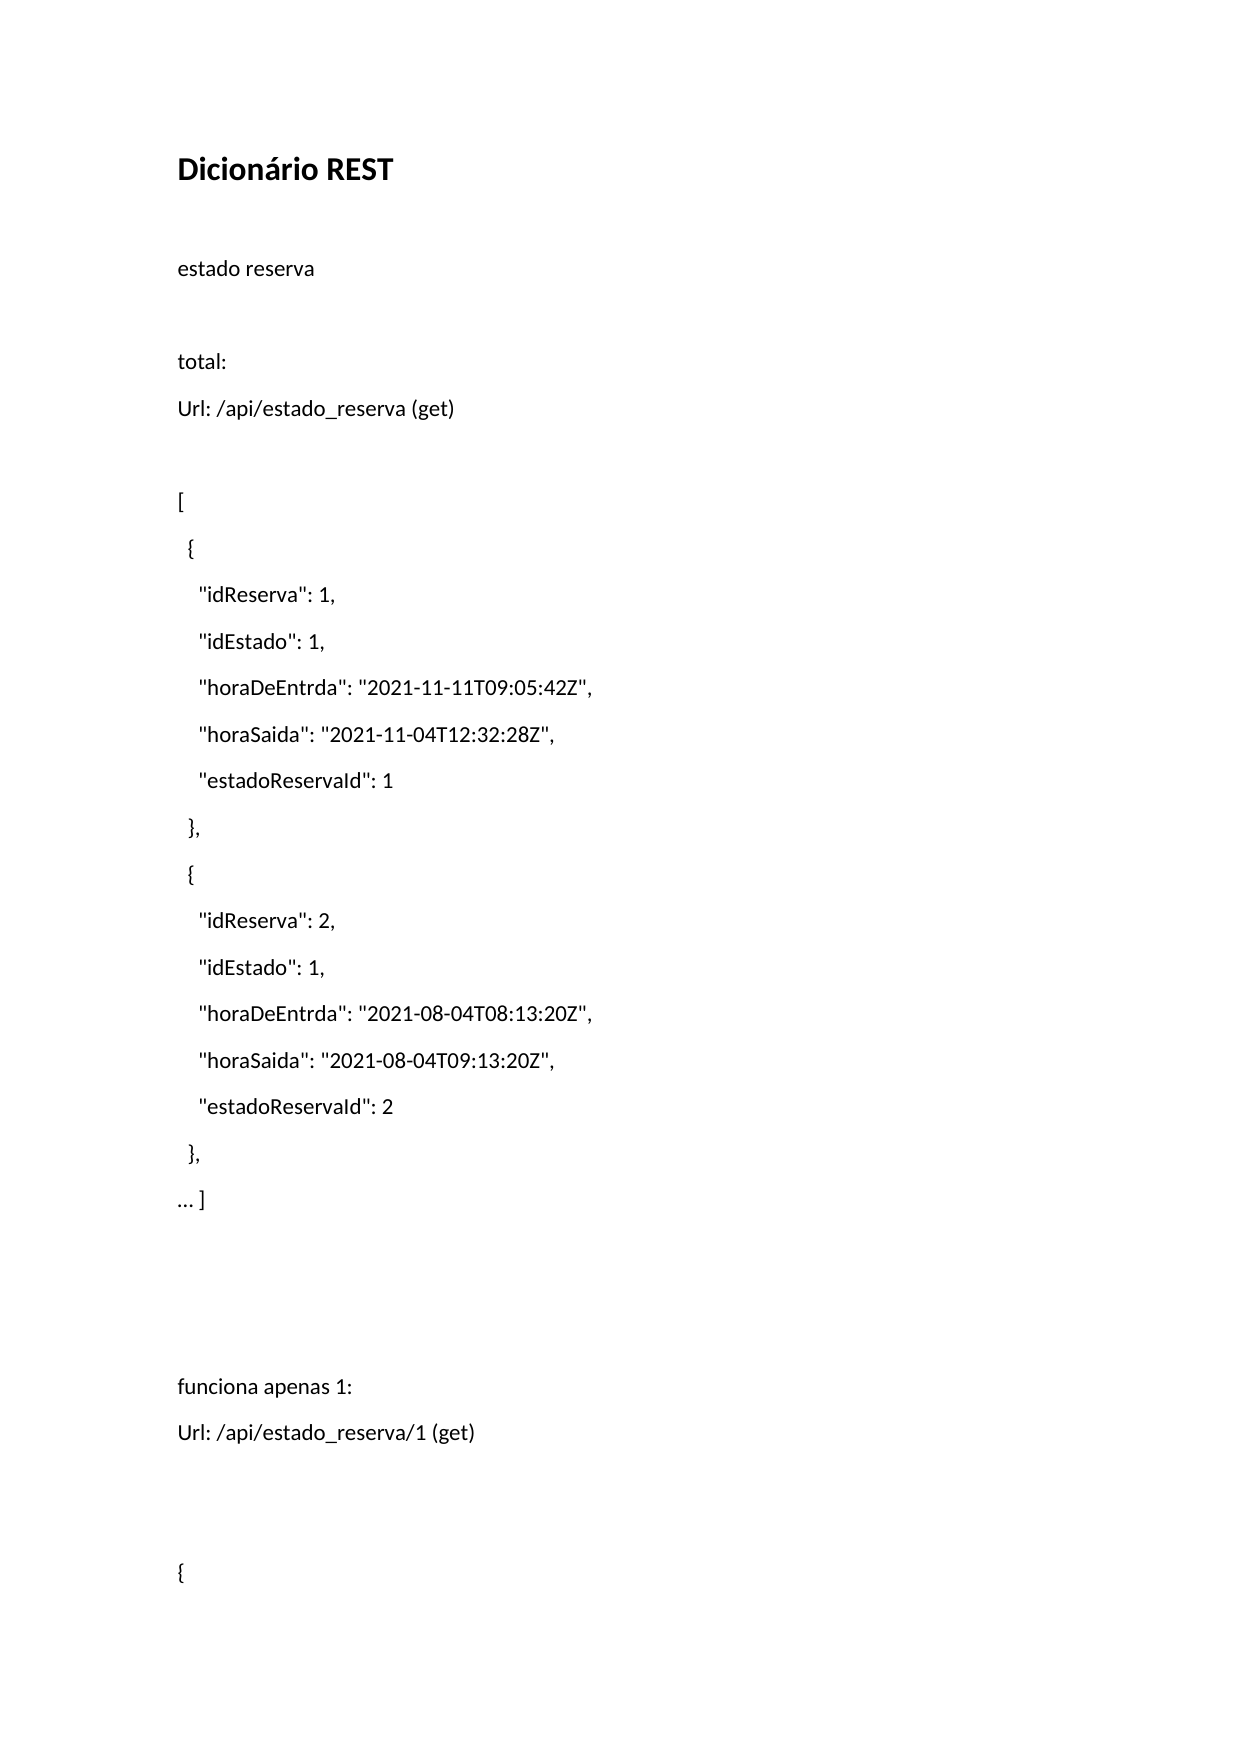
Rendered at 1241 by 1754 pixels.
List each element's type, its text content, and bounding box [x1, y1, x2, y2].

text … ] [177, 1186, 1063, 1214]
text "horaSaida": "2021-11-04T12:32:28Z", [177, 720, 1063, 748]
text "idEstado": 1, [177, 627, 1063, 655]
text }, [177, 1139, 1063, 1167]
text total: [177, 347, 1063, 376]
text "idReserva": 1, [177, 580, 1063, 608]
text Dicionário REST [177, 148, 1063, 188]
text estado reserva [177, 254, 1063, 282]
text "idEstado": 1, [177, 953, 1063, 981]
text }, [177, 813, 1063, 841]
text { [177, 534, 1063, 562]
text "horaDeEntrda": "2021-08-04T08:13:20Z", [177, 999, 1063, 1027]
text "estadoReservaId": 1 [177, 767, 1063, 794]
text "idReserva": 2, [177, 906, 1063, 934]
text Url: /api/estado_reserva/1 (get) [177, 1418, 1063, 1446]
text funciona apenas 1: [177, 1372, 1063, 1400]
text { [177, 860, 1063, 888]
text [ [177, 487, 1063, 515]
text "estadoReservaId": 2 [177, 1092, 1063, 1121]
text "horaSaida": "2021-08-04T09:13:20Z", [177, 1046, 1063, 1074]
text Url: /api/estado_reserva (get) [177, 394, 1063, 422]
text "horaDeEntrda": "2021-11-11T09:05:42Z", [177, 673, 1063, 701]
text { [177, 1558, 1063, 1586]
